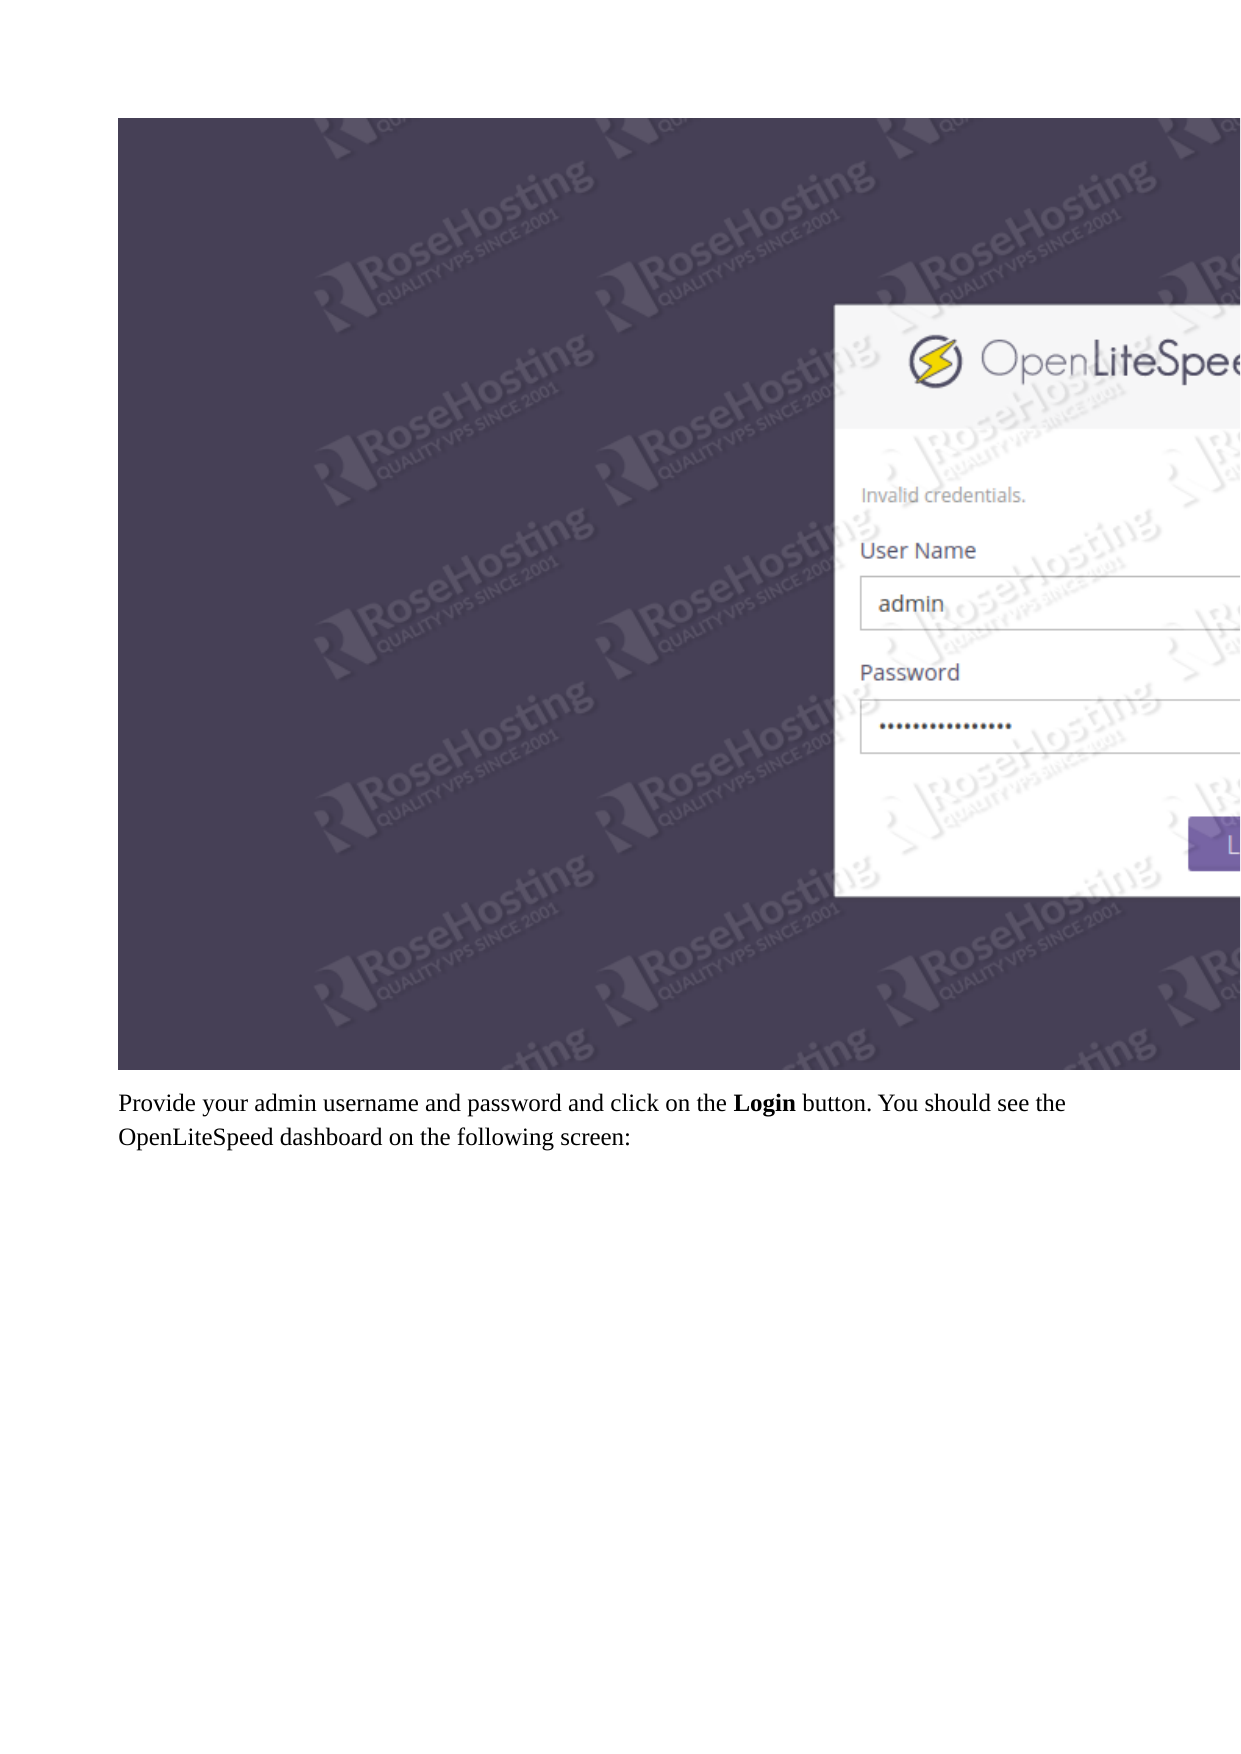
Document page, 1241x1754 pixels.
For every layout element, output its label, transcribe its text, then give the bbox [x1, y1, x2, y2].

picture [118, 118, 1241, 1070]
text Provide your admin username and password and click on the Login button. You should see the OpenLiteSpeed dashboard on the following screen: [118, 1088, 1122, 1150]
